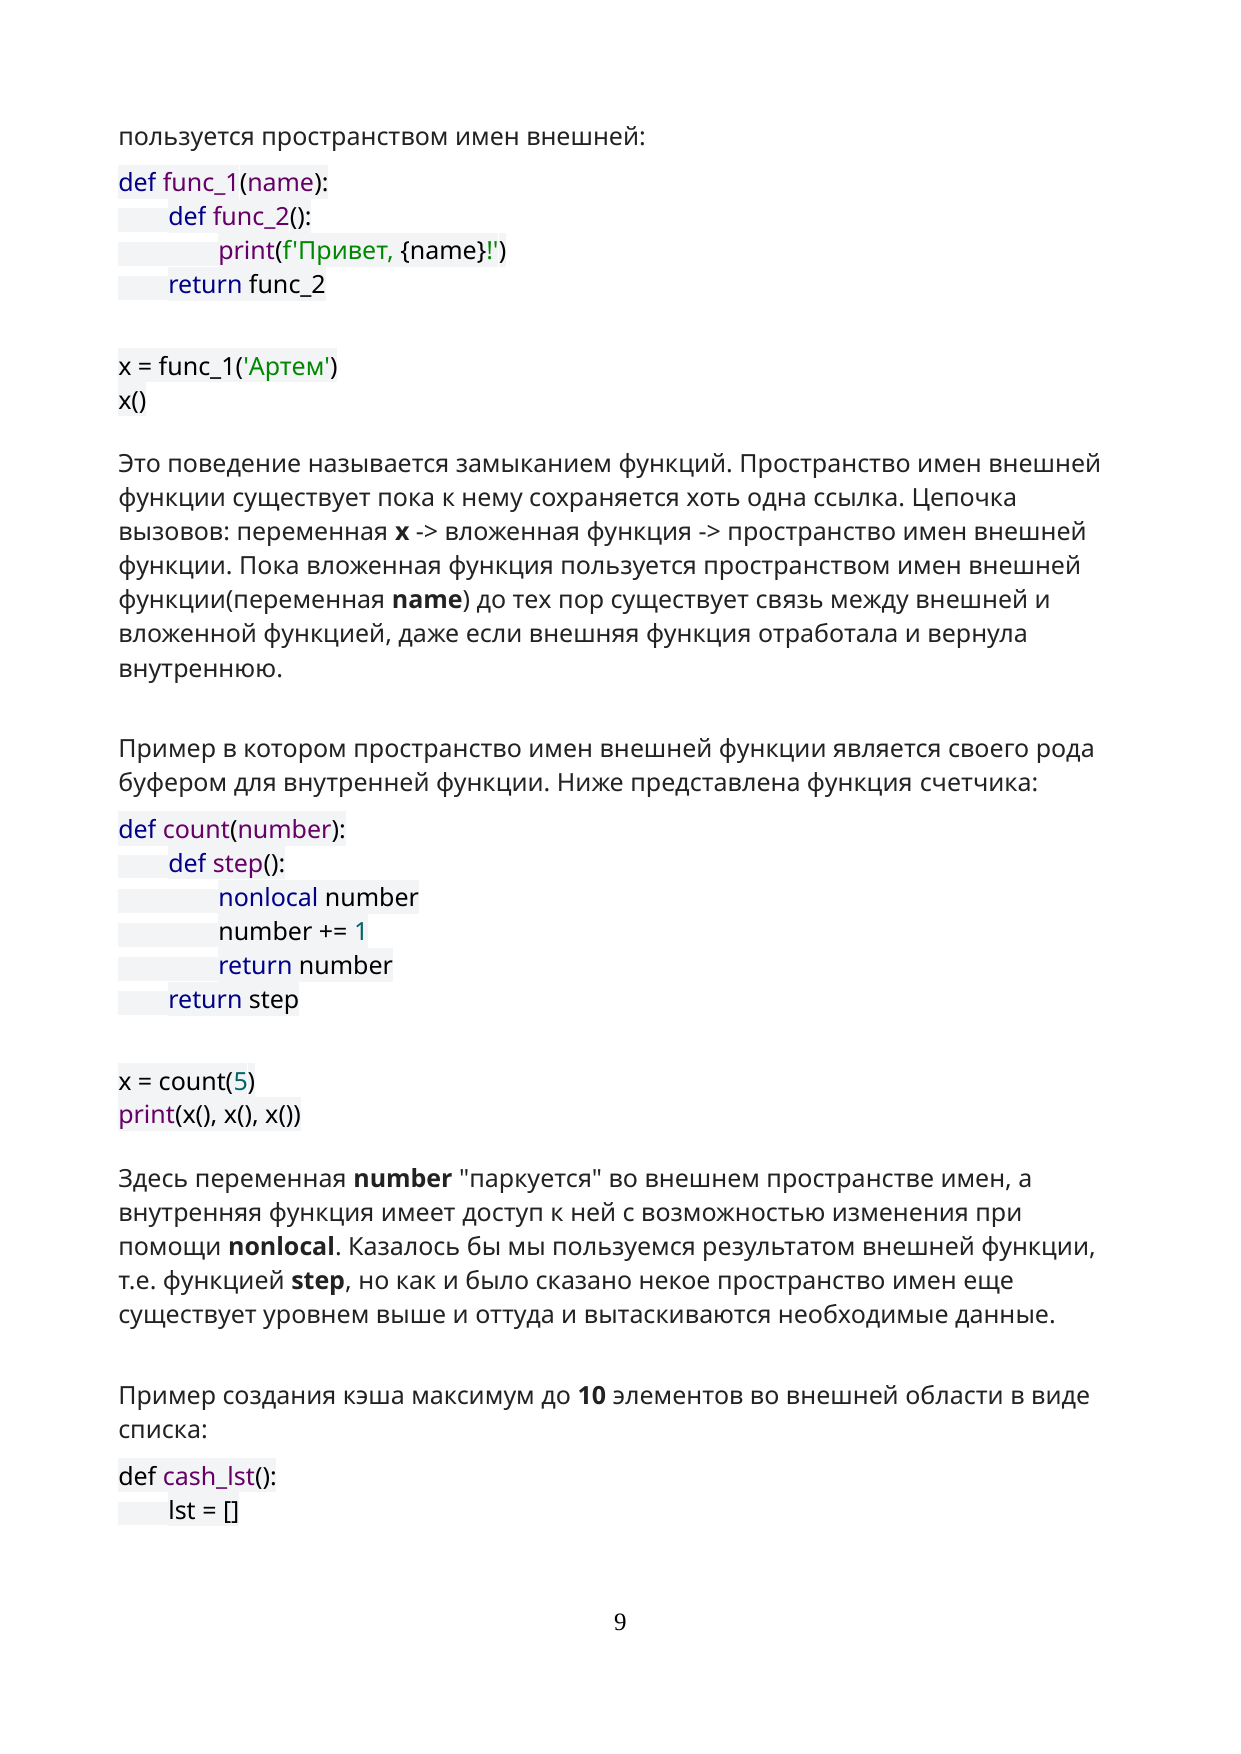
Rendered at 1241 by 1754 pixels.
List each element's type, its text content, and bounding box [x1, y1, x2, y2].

text def step(): [118, 846, 1122, 879]
text print(f'Привет, {name}!') [118, 233, 1122, 267]
text def func_2(): [118, 199, 1122, 233]
text return step [118, 982, 1122, 1016]
text пользуется пространством имен внешней: [118, 118, 1122, 152]
text lst = [] [118, 1492, 1122, 1526]
text def func_1(name): [118, 165, 1122, 199]
text def count(number): [118, 811, 1122, 846]
text return number [118, 948, 1122, 982]
text def cash_lst(): [118, 1458, 1122, 1492]
text x() [118, 382, 1122, 416]
text x = func_1('Артем') [118, 348, 1122, 382]
text Здесь переменная number "паркуется" во внешнем пространстве имен, а внутренняя функция имеет доступ к ней с возможностью изменения при помощи nonlocal. Казалось бы мы пользуемся результатом внешней функции, т.е. функцией step, но как и было сказано некое пространство имен еще существует уровнем выше и оттуда и вытаскиваются необходимые данные. [118, 1161, 1122, 1331]
text print(x(), x(), x()) [118, 1097, 1122, 1131]
text x = count(5) [118, 1063, 1122, 1097]
text Пример в котором пространство имен внешней функции является своего рода буфером для внутренней функции. Ниже представлена функция счетчика: [118, 731, 1122, 799]
text return func_2 [118, 267, 1122, 301]
text number += 1 [118, 914, 1122, 948]
text Пример создания кэша максимум до 10 элементов во внешней области в виде списка: [118, 1343, 1122, 1446]
text nonlocal number [118, 879, 1122, 914]
text Это поведение называется замыканием функций. Пространство имен внешней функции существует пока к нему сохраняется хоть одна ссылка. Цепочка вызовов: переменная x -> вложенная функция -> пространство имен внешней функции. Пока вложенная функция пользуется пространством имен внешней функции(переменная name) до тех пор существует связь между внешней и вложенной функцией, даже если внешняя функция отработала и вернула внутреннюю. [118, 446, 1122, 718]
